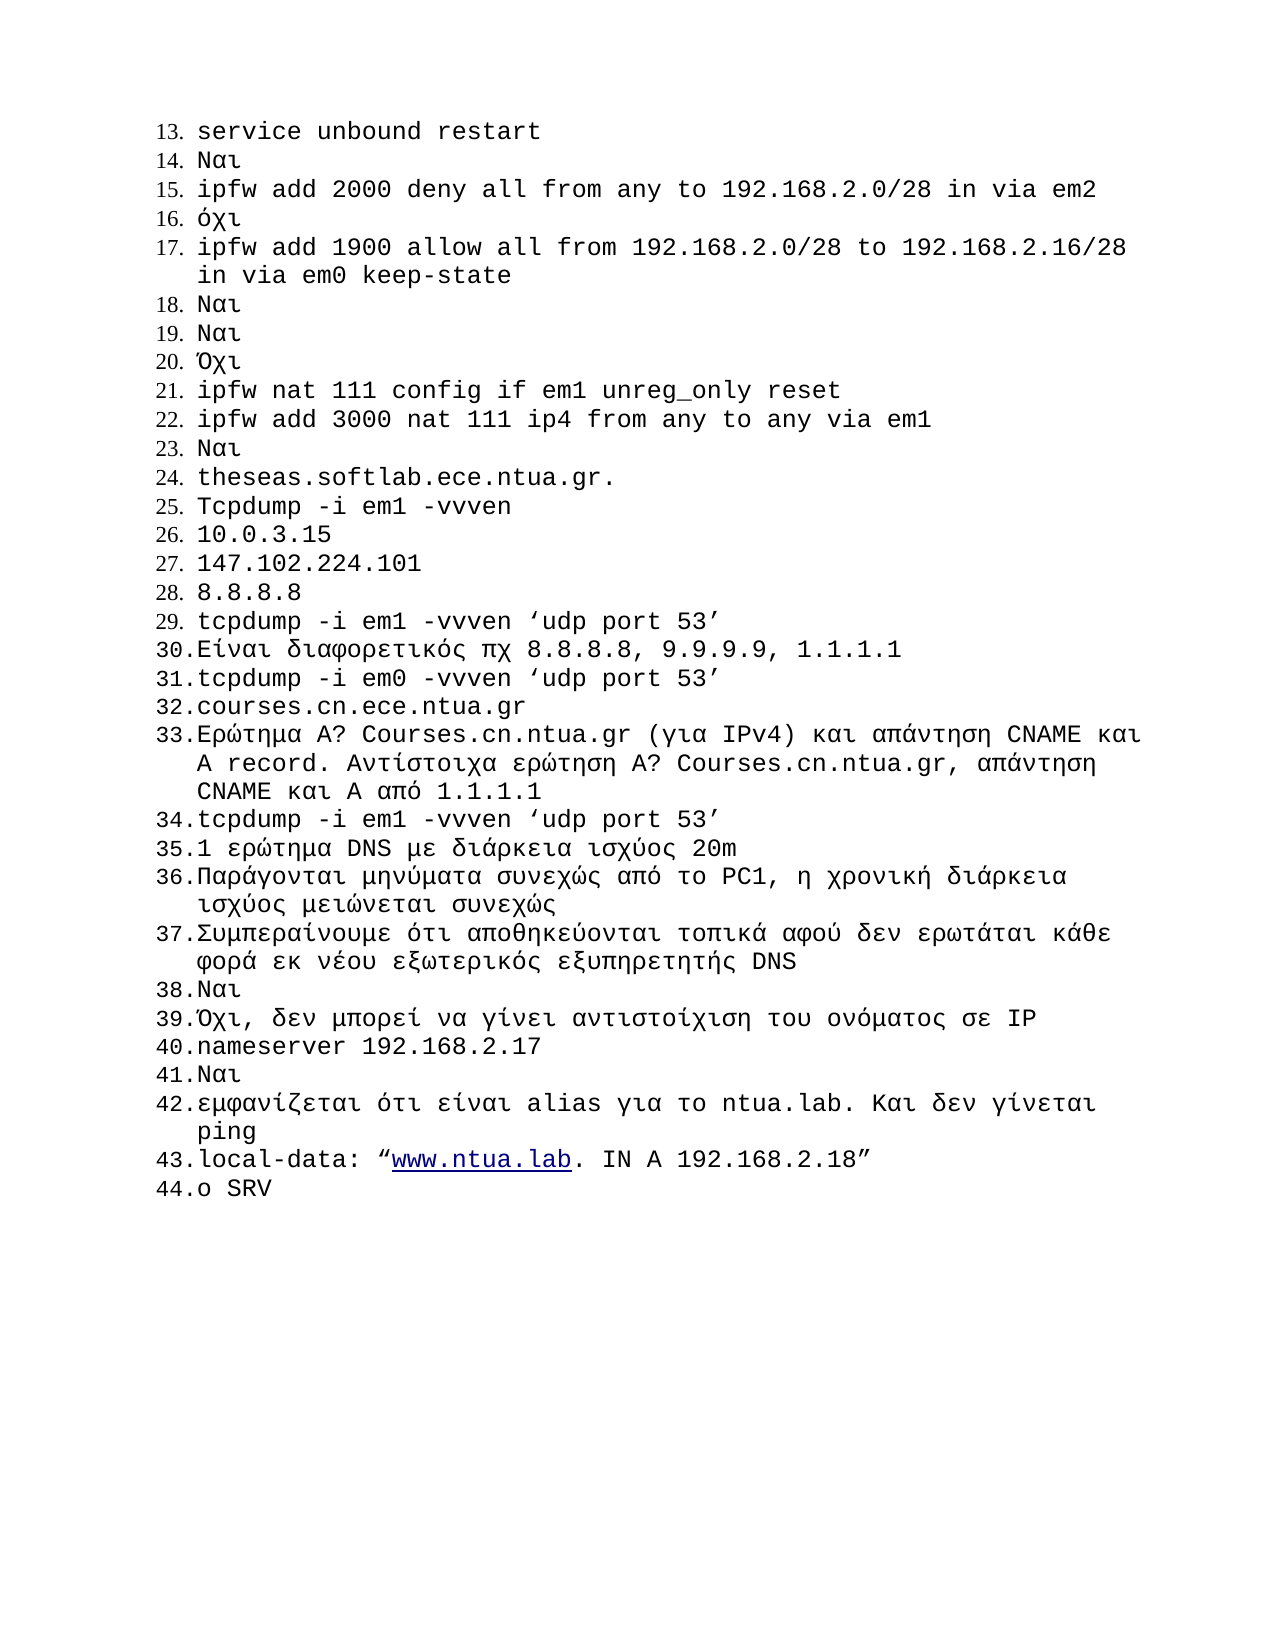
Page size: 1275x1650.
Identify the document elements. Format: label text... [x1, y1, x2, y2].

list Όχι, δεν μπορεί να γίνει αντιστοίχιση του ονόματος σε IP [155, 1005, 1157, 1034]
list tcpdump -i em1 -vvven ‘udp port 53’ [155, 807, 1157, 835]
list Tcpdump -i em1 -vvven [155, 493, 1157, 522]
list ipfw nat 111 config if em1 unreg_only reset [155, 377, 1157, 406]
list Ναι [155, 319, 1157, 348]
list ipfw add 1900 allow all from 192.168.2.0/28 to 192.168.2.16/28 in via em0 keep-state [155, 233, 1157, 291]
list Ναι [155, 977, 1157, 1005]
list Ερώτημα A? Courses.cn.ntua.gr (για IPv4) και απάντηση CNAME και A record. Αντίστοιχα ερώτηση A? Courses.cn.ntua.gr, απάντηση CNAME και A από 1.1.1.1 [155, 722, 1157, 807]
list όχι [155, 205, 1157, 233]
list ipfw add 2000 deny all from any to 192.168.2.0/28 in via em2 [155, 176, 1157, 205]
list courses.cn.ece.ntua.gr [155, 694, 1157, 722]
list tcpdump -i em0 -vvven ‘udp port 53’ [155, 665, 1157, 694]
list 8.8.8.8 [155, 579, 1157, 608]
list ipfw add 3000 nat 111 ip4 from any to any via em1 [155, 406, 1157, 435]
list Συμπεραίνουμε ότι αποθηκεύονται τοπικά αφού δεν ερωτάται κάθε φορά εκ νέου εξωτερικός εξυπηρετητής DNS [155, 920, 1157, 977]
list service unbound restart [155, 118, 1157, 147]
list Όχι [155, 348, 1157, 377]
list εμφανίζεται ότι είναι alias για το ntua.lab. Και δεν γίνεται ping [155, 1090, 1157, 1147]
list nameserver 192.168.2.17 [155, 1034, 1157, 1062]
list Ναι [155, 147, 1157, 176]
list Παράγονται μηνύματα συνεχώς από το PC1, η χρονική διάρκεια ισχύος μειώνεται συνεχώς [155, 864, 1157, 920]
list 10.0.3.15 [155, 522, 1157, 550]
list 147.102.224.101 [155, 550, 1157, 579]
list Ναι [155, 291, 1157, 319]
list 1 ερώτημα DNS με διάρκεια ισχύος 20m [155, 835, 1157, 864]
list tcpdump -i em1 -vvven ‘udp port 53’ [155, 608, 1157, 637]
list ο SRV [155, 1175, 1157, 1204]
list Ναι [155, 435, 1157, 464]
list local-data: “www.ntua.lab. IN A 192.168.2.18” [155, 1147, 1157, 1175]
list theseas.softlab.ece.ntua.gr. [155, 464, 1157, 493]
list Είναι διαφορετικός πχ 8.8.8.8, 9.9.9.9, 1.1.1.1 [155, 637, 1157, 665]
list Ναι [155, 1062, 1157, 1090]
